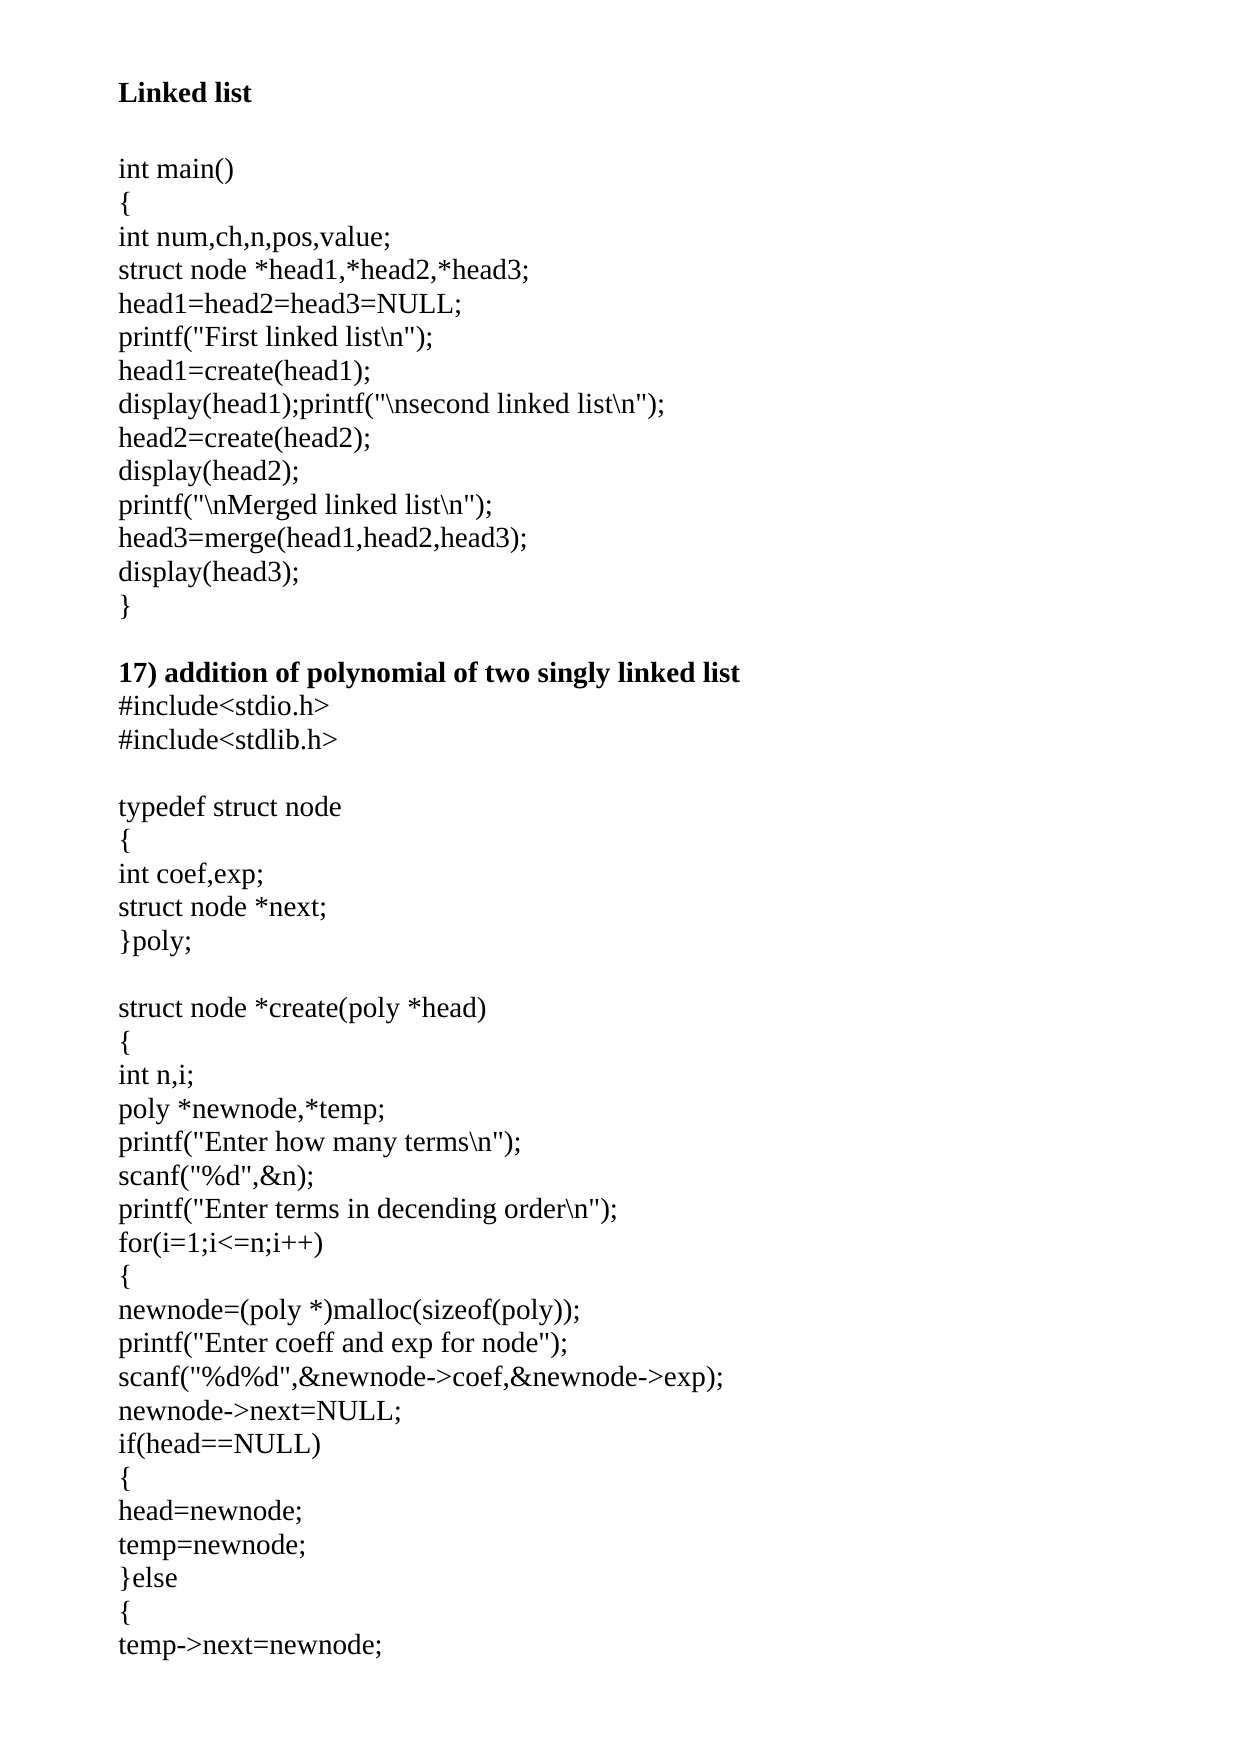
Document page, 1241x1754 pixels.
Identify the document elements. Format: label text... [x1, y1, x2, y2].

text scanf("%d",&n); [118, 1158, 1122, 1191]
text struct node *create(poly *head) [118, 990, 1122, 1024]
text temp->next=newnode; [118, 1627, 1122, 1661]
text display(head2); [118, 453, 1122, 487]
text printf("\nMerged linked list\n"); [118, 487, 1122, 521]
text { [118, 1594, 1122, 1627]
text struct node *next; [118, 889, 1122, 923]
text { [118, 1024, 1122, 1057]
text int main() [118, 152, 1122, 185]
text head3=merge(head1,head2,head3); [118, 521, 1122, 554]
text #include<stdio.h> [118, 688, 1122, 722]
text display(head3); [118, 554, 1122, 588]
text head1=create(head1); [118, 353, 1122, 386]
text }poly; [118, 923, 1122, 957]
text int num,ch,n,pos,value; [118, 219, 1122, 252]
text printf("Enter terms in decending order\n"); [118, 1191, 1122, 1225]
text poly *newnode,*temp; [118, 1091, 1122, 1124]
text temp=newnode; [118, 1527, 1122, 1560]
text struct node *head1,*head2,*head3; [118, 252, 1122, 286]
text head=newnode; [118, 1493, 1122, 1527]
text int n,i; [118, 1057, 1122, 1091]
text newnode=(poly *)malloc(sizeof(poly)); [118, 1292, 1122, 1326]
text head2=create(head2); [118, 420, 1122, 453]
text for(i=1;i<=n;i++) [118, 1225, 1122, 1258]
text } [118, 588, 1122, 621]
text printf("First linked list\n"); [118, 319, 1122, 353]
text if(head==NULL) [118, 1426, 1122, 1460]
text newnode->next=NULL; [118, 1393, 1122, 1426]
text printf("Enter coeff and exp for node"); [118, 1326, 1122, 1359]
text { [118, 822, 1122, 856]
text printf("Enter how many terms\n"); [118, 1124, 1122, 1158]
text scanf("%d%d",&newnode->coef,&newnode->exp); [118, 1359, 1122, 1393]
text #include<stdlib.h> [118, 722, 1122, 755]
text 17) addition of polynomial of two singly linked list [118, 655, 1122, 688]
text display(head1);printf("\nsecond linked list\n"); [118, 386, 1122, 420]
text { [118, 185, 1122, 219]
text { [118, 1258, 1122, 1292]
text int coef,exp; [118, 856, 1122, 889]
text head1=head2=head3=NULL; [118, 286, 1122, 319]
text typedef struct node [118, 789, 1122, 822]
text { [118, 1460, 1122, 1493]
text }else [118, 1560, 1122, 1594]
